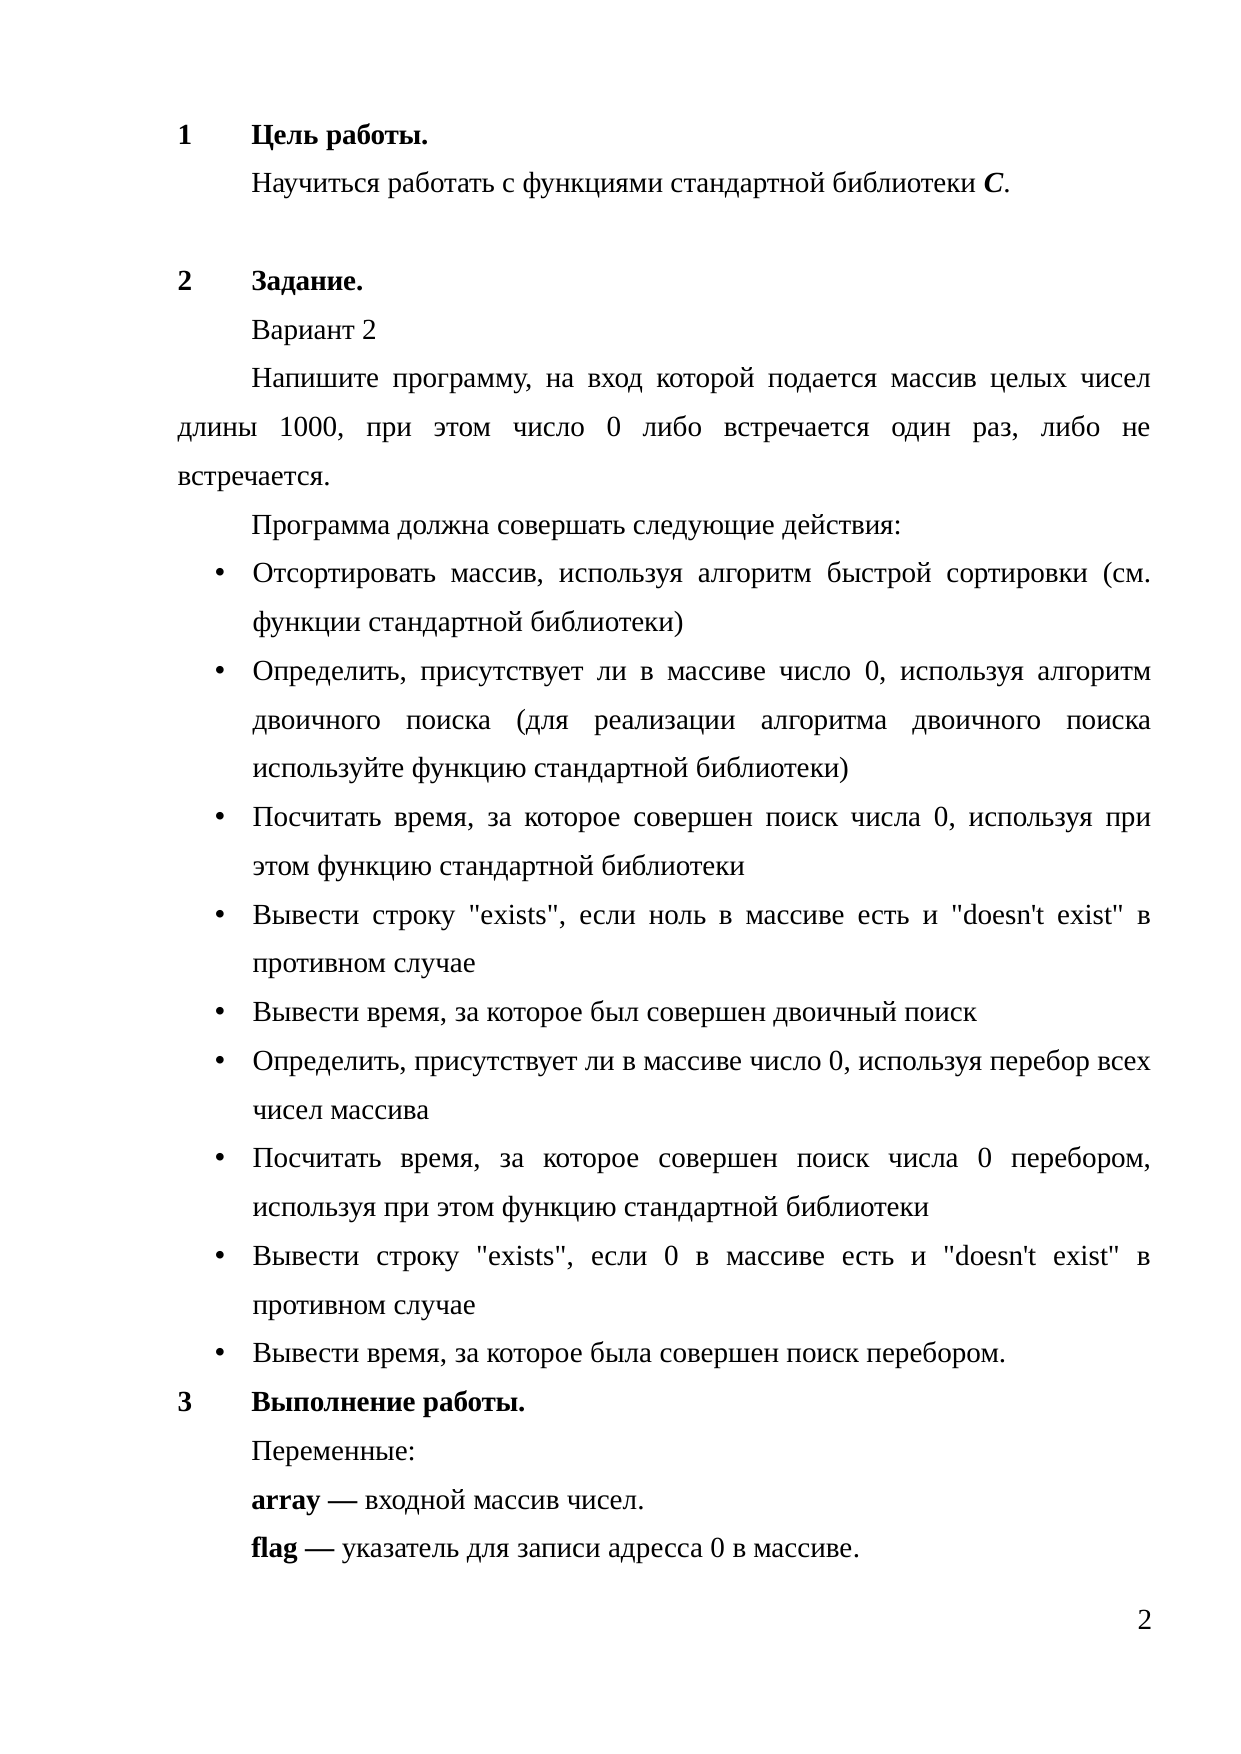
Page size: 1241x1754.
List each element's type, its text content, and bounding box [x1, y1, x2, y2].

subtitle Цель работы. [177, 118, 1152, 151]
text Напишите программу, на вход которой подается массив целых чисел длины 1000, при этом число 0 либо встречается один раз, либо не встречается. [177, 362, 1152, 492]
subtitle Задание. [177, 264, 1152, 297]
list Определить, присутствует ли в массиве число 0, используя перебор всех чисел массива [215, 1044, 1152, 1126]
subtitle Выполнение работы. [177, 1386, 1152, 1418]
list Отсортировать массив, используя алгоритм быстрой сортировки (см. функции стандартной библиотеки) [215, 557, 1152, 638]
list Вывести строку "exists", если 0 в массиве есть и "doesn't exist" в противном случае [215, 1239, 1152, 1321]
list Вывести время, за которое был совершен двоичный поиск [215, 996, 1152, 1028]
text flag — указатель для записи адресса 0 в массиве. [177, 1532, 1152, 1564]
list Посчитать время, за которое совершен поиск числа 0 перебором, используя при этом функцию стандартной библиотеки [215, 1142, 1152, 1223]
text Переменные: [177, 1434, 1152, 1467]
list Определить, присутствует ли в массиве число 0, используя алгоритм двоичного поиска (для реализации алгоритма двоичного поиска используйте функцию стандартной библиотеки) [215, 654, 1152, 784]
list Посчитать время, за которое совершен поиск числа 0, используя при этом функцию стандартной библиотеки [215, 801, 1152, 882]
text Научиться работать с функциями стандартной библиотеки C. [177, 167, 1152, 199]
text array — входной массив чисел. [177, 1483, 1152, 1516]
list Вывести время, за которое была совершен поиск перебором. [215, 1337, 1152, 1369]
text Программа должна совершать следующие действия: [177, 508, 1152, 541]
list Вывести строку "exists", если ноль в массиве есть и "doesn't exist" в противном случае [215, 898, 1152, 979]
text Вариант 2 [177, 313, 1152, 346]
